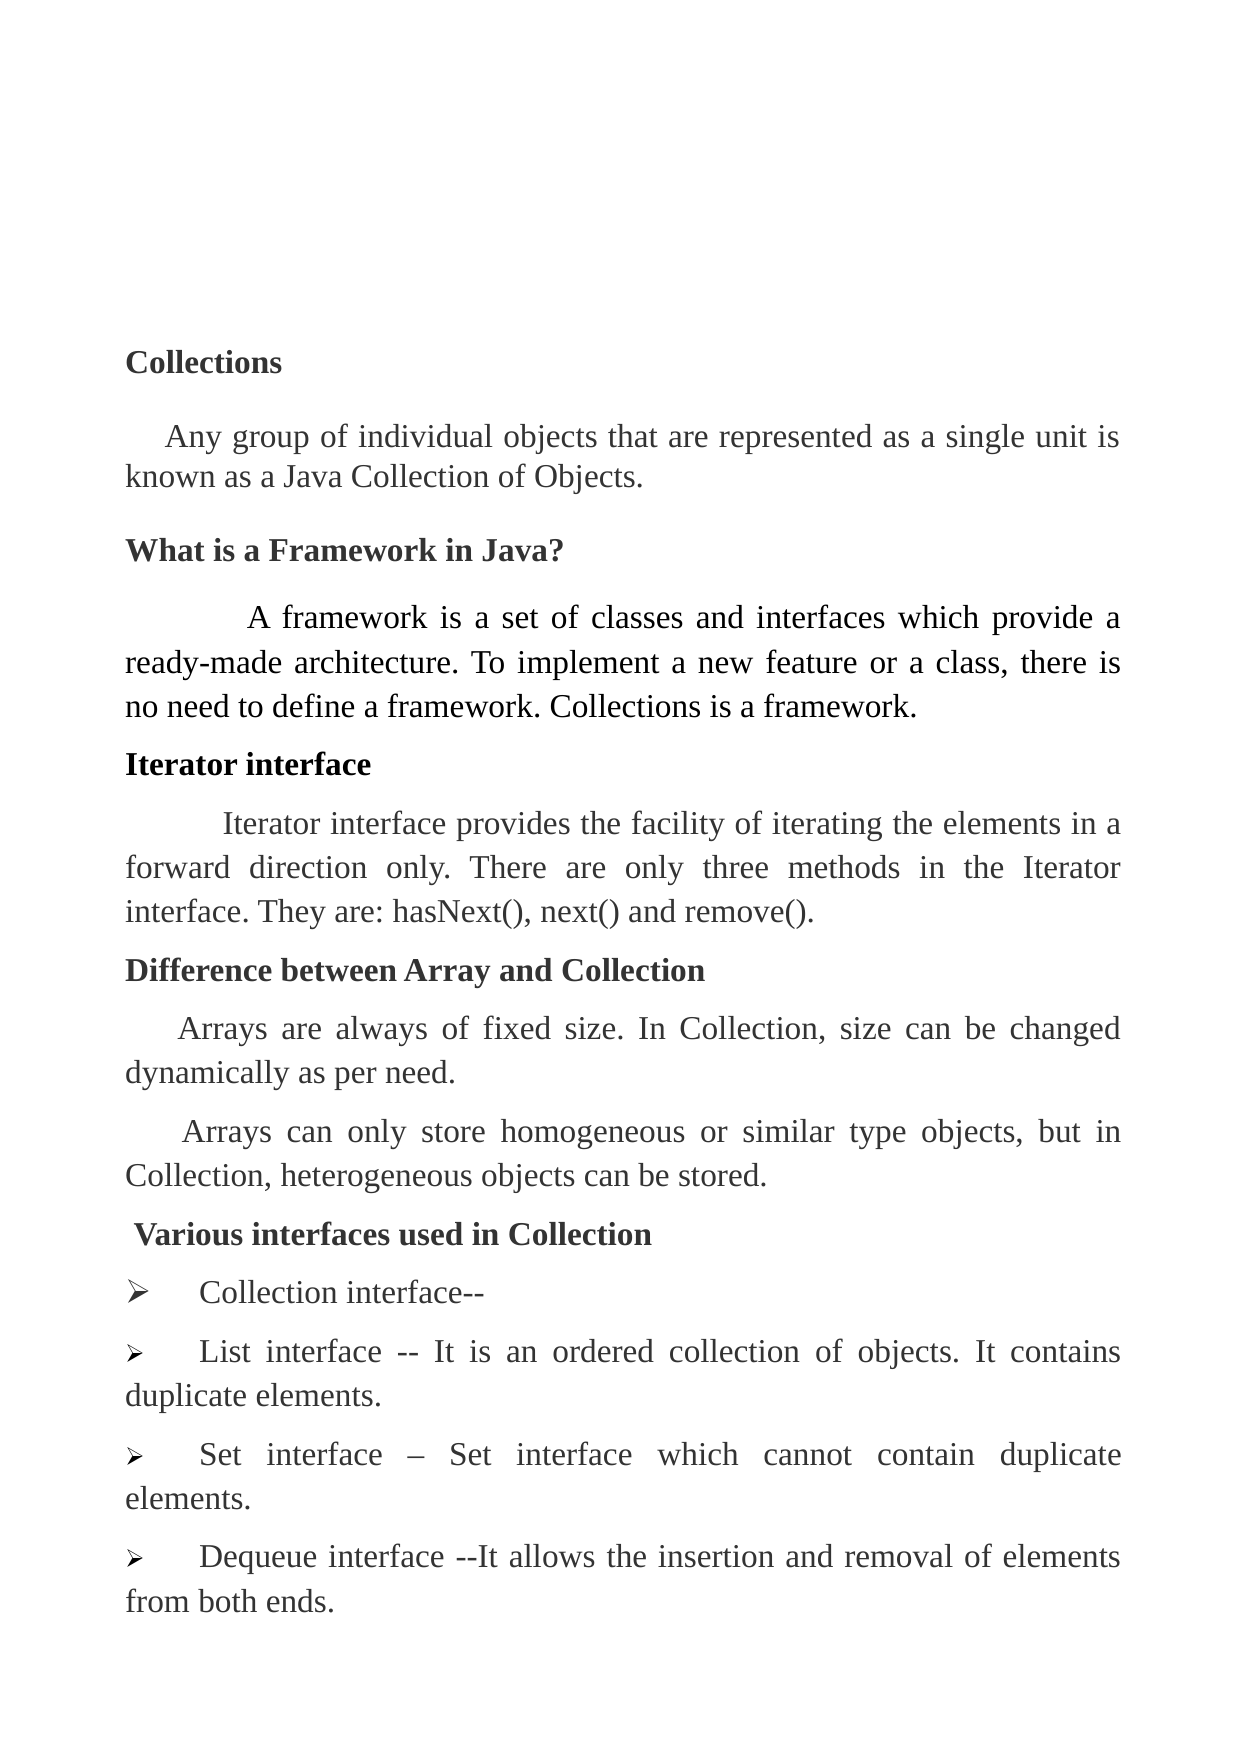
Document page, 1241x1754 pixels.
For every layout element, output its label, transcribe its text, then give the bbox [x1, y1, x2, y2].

subtitle What is a Framework in Java? [125, 529, 1122, 569]
text Arrays are always of fixed size. In Collection, size can be changed dynamically as per need. [125, 1009, 1122, 1091]
text Various interfaces used in Collection [125, 1214, 1122, 1252]
text Any group of individual objects that are represented as a single unit is known as a Java Collection of Objects. [125, 416, 1122, 494]
text Arrays can only store homogeneous or similar type objects, but in Collection, heterogeneous objects can be stored. [125, 1111, 1122, 1194]
text Iterator interface provides the facility of iterating the elements in a forward direction only. There are only three methods in the Iterator interface. They are: hasNext(), next() and remove(). [125, 803, 1122, 930]
list Dequeue interface --It allows the insertion and removal of elements from both ends. [125, 1537, 1122, 1619]
list List interface -- It is an ordered collection of objects. It contains duplicate elements. [125, 1331, 1122, 1414]
text A framework is a set of classes and interfaces which provide a ready-made architecture. To implement a new feature or a class, there is no need to define a framework. Collections is a framework. [125, 598, 1122, 724]
list Set interface – Set interface which cannot contain duplicate elements. [125, 1434, 1122, 1516]
text Difference between Array and Collection [125, 950, 1122, 988]
text Collections [125, 342, 1122, 381]
text Iterator interface [125, 744, 1122, 783]
list Collection interface-- [125, 1273, 1122, 1311]
